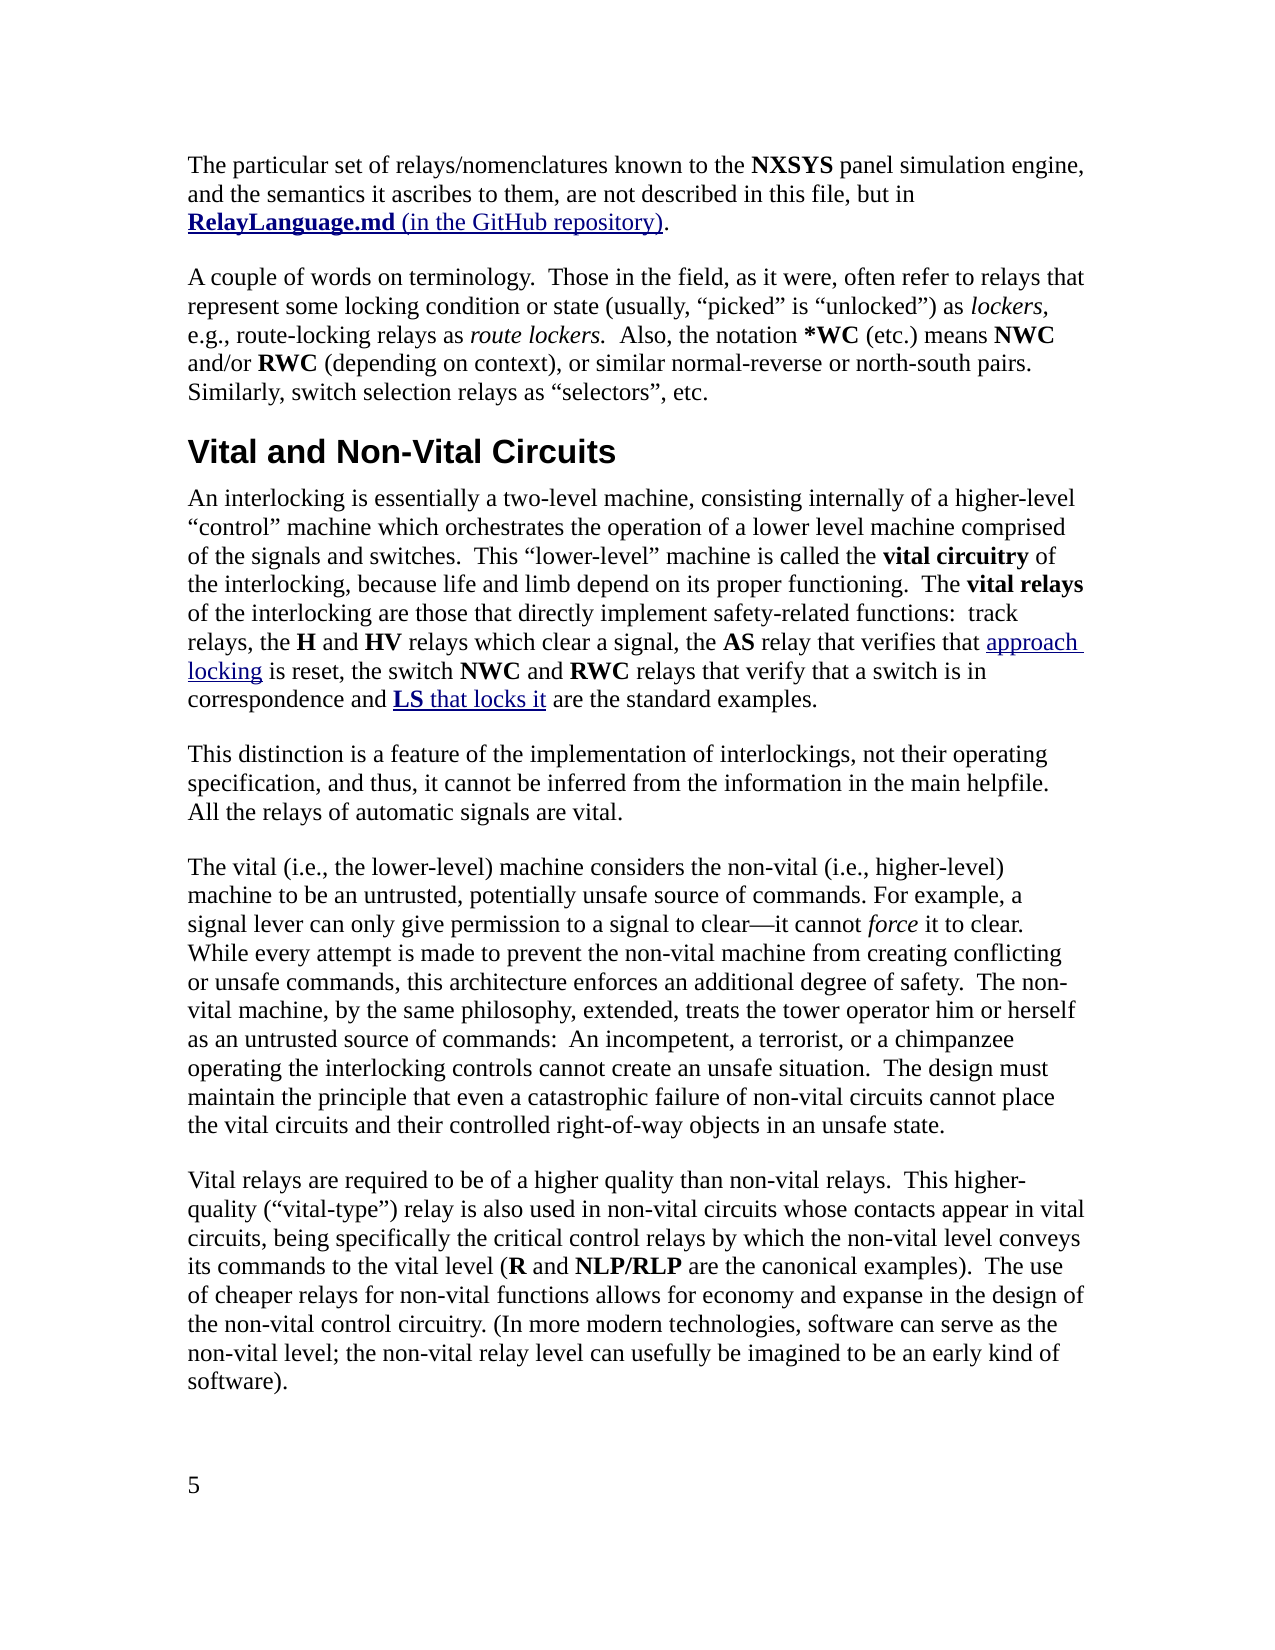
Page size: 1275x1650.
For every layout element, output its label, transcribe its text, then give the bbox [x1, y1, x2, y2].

text A couple of words on terminology. Those in the field, as it were, often refer to relays that represent some locking condition or state (usually, “picked” is “unlocked”) as lockers, e.g., route-locking relays as route lockers. Also, the notation *WC (etc.) means NWC and/or RWC (depending on context), or similar normal-reverse or north-south pairs. Similarly, switch selection relays as “selectors”, etc. [187, 262, 1087, 406]
text An interlocking is essentially a two-level machine, consisting internally of a higher-level “control” machine which orchestrates the operation of a lower level machine comprised of the signals and switches. This “lower-level” machine is called the vital circuitry of the interlocking, because life and limb depend on its proper functioning. The vital relays of the interlocking are those that directly implement safety-related functions: track relays, the H and HV relays which clear a signal, the AS relay that verifies that approach locking is reset, the switch NWC and RWC relays that verify that a switch is in correspondence and LS that locks it are the standard examples. [187, 483, 1087, 713]
text The particular set of relays/nomenclatures known to the NXSYS panel simulation engine, and the semantics it ascribes to them, are not described in this file, but in RelayLanguage.md (in the GitHub repository). [187, 150, 1087, 236]
text The vital (i.e., the lower-level) machine considers the non-vital (i.e., higher-level) machine to be an untrusted, potentially unsafe source of commands. For example, a signal lever can only give permission to a signal to clear—it cannot force it to clear. While every attempt is made to prevent the non-vital machine from creating conflicting or unsafe commands, this architecture enforces an additional degree of safety. The non-vital machine, by the same philosophy, extended, treats the tower operator him or herself as an untrusted source of commands: An incompetent, a terrorist, or a chimpanzee operating the interlocking controls cannot create an unsafe situation. The design must maintain the principle that even a catastrophic failure of non-vital circuits cannot place the vital circuits and their controlled right-of-way objects in an unsafe state. [187, 852, 1087, 1139]
text This distinction is a feature of the implementation of interlockings, not their operating specification, and thus, it cannot be inferred from the information in the main helpfile. All the relays of automatic signals are vital. [187, 739, 1087, 826]
text Vital relays are required to be of a higher quality than non-vital relays. This higher-quality (“vital-type”) relay is also used in non-vital circuits whose contacts appear in vital circuits, being specifically the critical control relays by which the non-vital level conveys its commands to the vital level (R and NLP/RLP are the canonical examples). The use of cheaper relays for non-vital functions allows for economy and expanse in the design of the non-vital control circuitry. (In more modern technologies, software can serve as the non-vital level; the non-vital relay level can usefully be imagined to be an early kind of software). [187, 1165, 1087, 1395]
subtitle Vital and Non-Vital Circuits [187, 432, 1087, 471]
